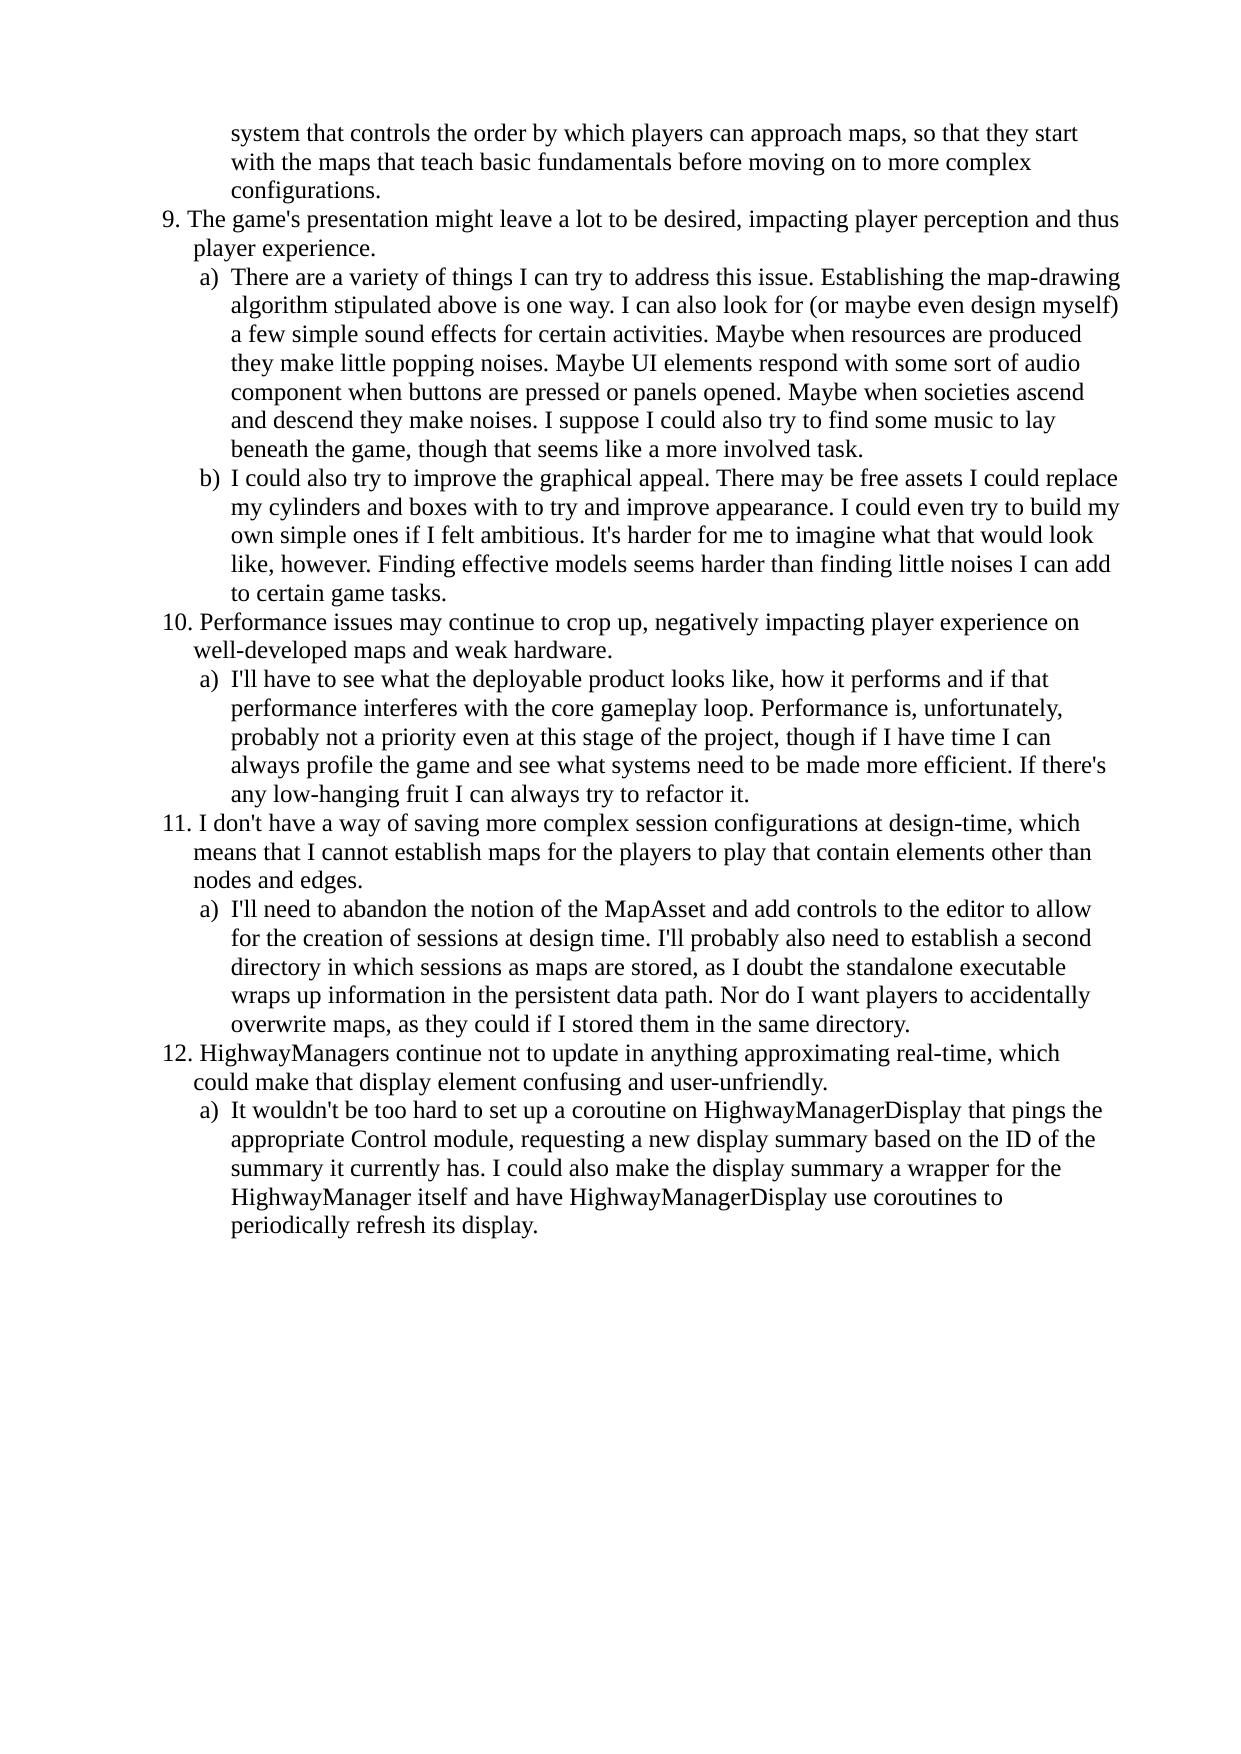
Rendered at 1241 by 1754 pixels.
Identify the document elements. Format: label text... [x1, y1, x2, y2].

list HighwayManagers continue not to update in anything approximating real-time, which could make that display element confusing and user-unfriendly. [156, 1038, 1122, 1096]
list There are a variety of things I can try to address this issue. Establishing the map-drawing algorithm stipulated above is one way. I can also look for (or maybe even design myself) a few simple sound effects for certain activities. Maybe when resources are produced they make little popping noises. Maybe UI elements respond with some sort of audio component when buttons are pressed or panels opened. Maybe when societies ascend and descend they make noises. I suppose I could also try to find some music to lay beneath the game, though that seems like a more involved task. [193, 262, 1122, 463]
list It wouldn't be too hard to set up a coroutine on HighwayManagerDisplay that pings the appropriate Control module, requesting a new display summary based on the ID of the summary it currently has. I could also make the display summary a wrapper for the HighwayManager itself and have HighwayManagerDisplay use coroutines to periodically refresh its display. [193, 1096, 1122, 1239]
list Performance issues may continue to crop up, negatively impacting player experience on well-developed maps and weak hardware. [156, 607, 1122, 664]
list I don't have a way of saving more complex session configurations at design-time, which means that I cannot establish maps for the players to play that contain elements other than nodes and edges. [156, 808, 1122, 894]
list I could also try to improve the graphical appeal. There may be free assets I could replace my cylinders and boxes with to try and improve appearance. I could even try to build my own simple ones if I felt ambitious. It's harder for me to imagine what that would look like, however. Finding effective models seems harder than finding little noises I can add to certain game tasks. [193, 463, 1122, 607]
list I'll have to see what the deployable product looks like, how it performs and if that performance interferes with the core gameplay loop. Performance is, unfortunately, probably not a priority even at this stage of the project, though if I have time I can always profile the game and see what systems need to be made more efficient. If there's any low-hanging fruit I can always try to refactor it. [193, 664, 1122, 808]
list system that controls the order by which players can approach maps, so that they start with the maps that teach basic fundamentals before moving on to more complex configurations. [193, 118, 1122, 204]
list I'll need to abandon the notion of the MapAsset and add controls to the editor to allow for the creation of sessions at design time. I'll probably also need to establish a second directory in which sessions as maps are stored, as I doubt the standalone executable wraps up information in the persistent data path. Nor do I want players to accidentally overwrite maps, as they could if I stored them in the same directory. [193, 894, 1122, 1038]
list The game's presentation might leave a lot to be desired, impacting player perception and thus player experience. [156, 204, 1122, 262]
